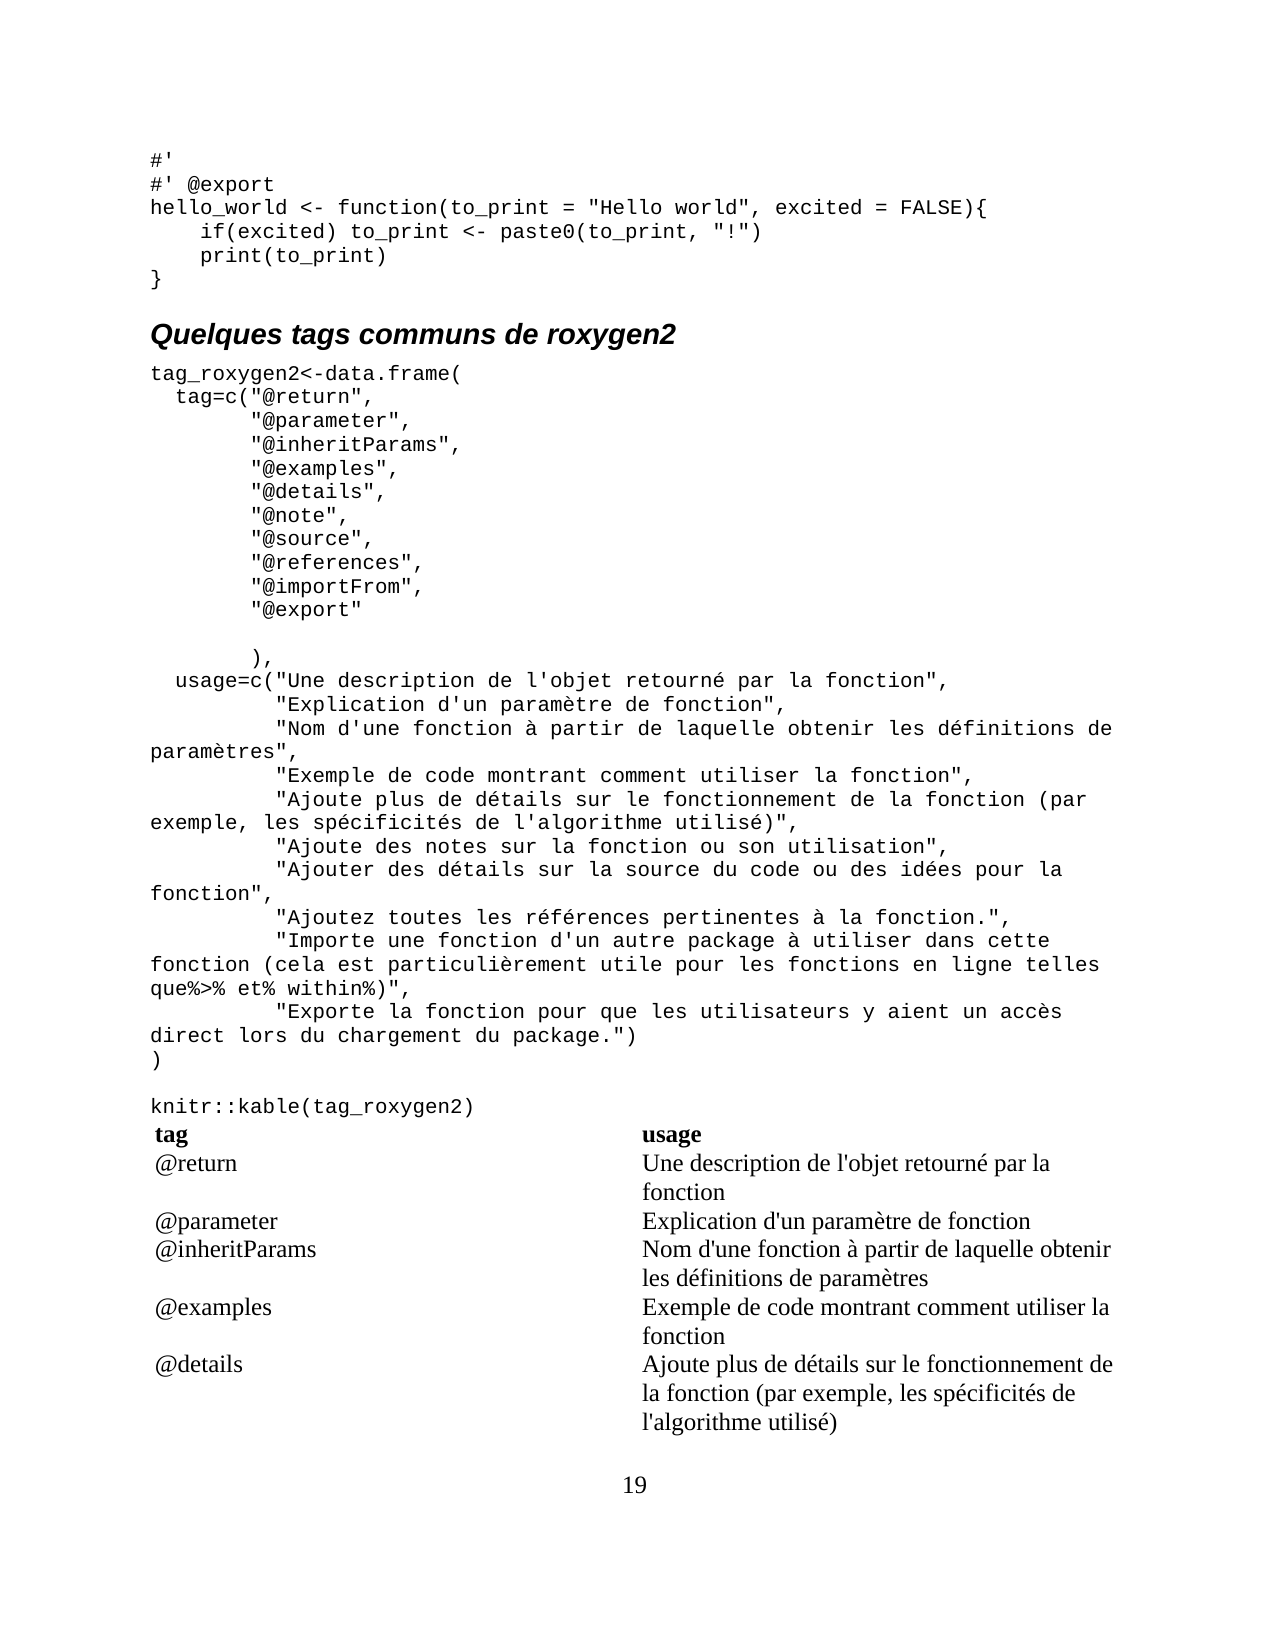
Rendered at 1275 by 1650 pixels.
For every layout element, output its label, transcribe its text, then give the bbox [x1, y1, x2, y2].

table_cell Une description de l'objet retourné par la fonction [638, 1148, 1125, 1206]
text "@examples", [150, 457, 1125, 481]
text "Ajouter des détails sur la source du code ou des idées pour la fonction", [150, 859, 1125, 907]
table_cell @examples [150, 1292, 637, 1349]
text "Importe une fonction d'un autre package à utiliser dans cette fonction (cela est particulièrement utile pour les fonctions en ligne telles que%>% et% within%)", [150, 930, 1125, 1001]
text if(excited) to_print <- paste0(to_print, "!") [150, 221, 1125, 244]
text ), [150, 647, 1125, 670]
text "@export" [150, 599, 1125, 623]
text "Explication d'un paramètre de fonction", [150, 694, 1125, 718]
text tag=c("@return", [150, 387, 1125, 410]
table_cell Explication d'un paramètre de fonction [638, 1206, 1125, 1234]
text "@note", [150, 505, 1125, 528]
text "@details", [150, 481, 1125, 505]
text "Exporte la fonction pour que les utilisateurs y aient un accès direct lors du chargement du package.") [150, 1001, 1125, 1049]
text "@parameter", [150, 410, 1125, 434]
text #' @export [150, 174, 1125, 197]
table_cell Nom d'une fonction à partir de laquelle obtenir les définitions de paramètres [638, 1235, 1125, 1292]
table_cell @details [150, 1350, 637, 1436]
text "@source", [150, 528, 1125, 552]
text "@inheritParams", [150, 434, 1125, 457]
text "@importFrom", [150, 576, 1125, 599]
table_cell Exemple de code montrant comment utiliser la fonction [638, 1292, 1125, 1349]
text print(to_print) [150, 244, 1125, 268]
text ) [150, 1049, 1125, 1072]
table_header tag [150, 1120, 637, 1148]
text "Ajoutez toutes les références pertinentes à la fonction.", [150, 907, 1125, 930]
text } [150, 268, 1125, 292]
text #' [150, 150, 1125, 174]
text "@references", [150, 552, 1125, 576]
table_header usage [638, 1120, 1125, 1148]
table_cell @inheritParams [150, 1235, 637, 1292]
text "Ajoute plus de détails sur le fonctionnement de la fonction (par exemple, les spécificités de l'algorithme utilisé)", [150, 788, 1125, 836]
table_cell @parameter [150, 1206, 637, 1234]
text "Nom d'une fonction à partir de laquelle obtenir les définitions de paramètres", [150, 718, 1125, 765]
text usage=c("Une description de l'objet retourné par la fonction", [150, 670, 1125, 694]
table_cell @return [150, 1148, 637, 1206]
text "Exemple de code montrant comment utiliser la fonction", [150, 765, 1125, 788]
text "Ajoute des notes sur la fonction ou son utilisation", [150, 836, 1125, 859]
subtitle Quelques tags communs de roxygen2 [150, 317, 1125, 350]
text hello_world <- function(to_print = "Hello world", excited = FALSE){ [150, 197, 1125, 221]
text tag_roxygen2<-data.frame( [150, 363, 1125, 387]
table_cell Ajoute plus de détails sur le fonctionnement de la fonction (par exemple, les spécificités de l'algorithme utilisé) [638, 1350, 1125, 1436]
text knitr::kable(tag_roxygen2) [150, 1096, 1125, 1119]
